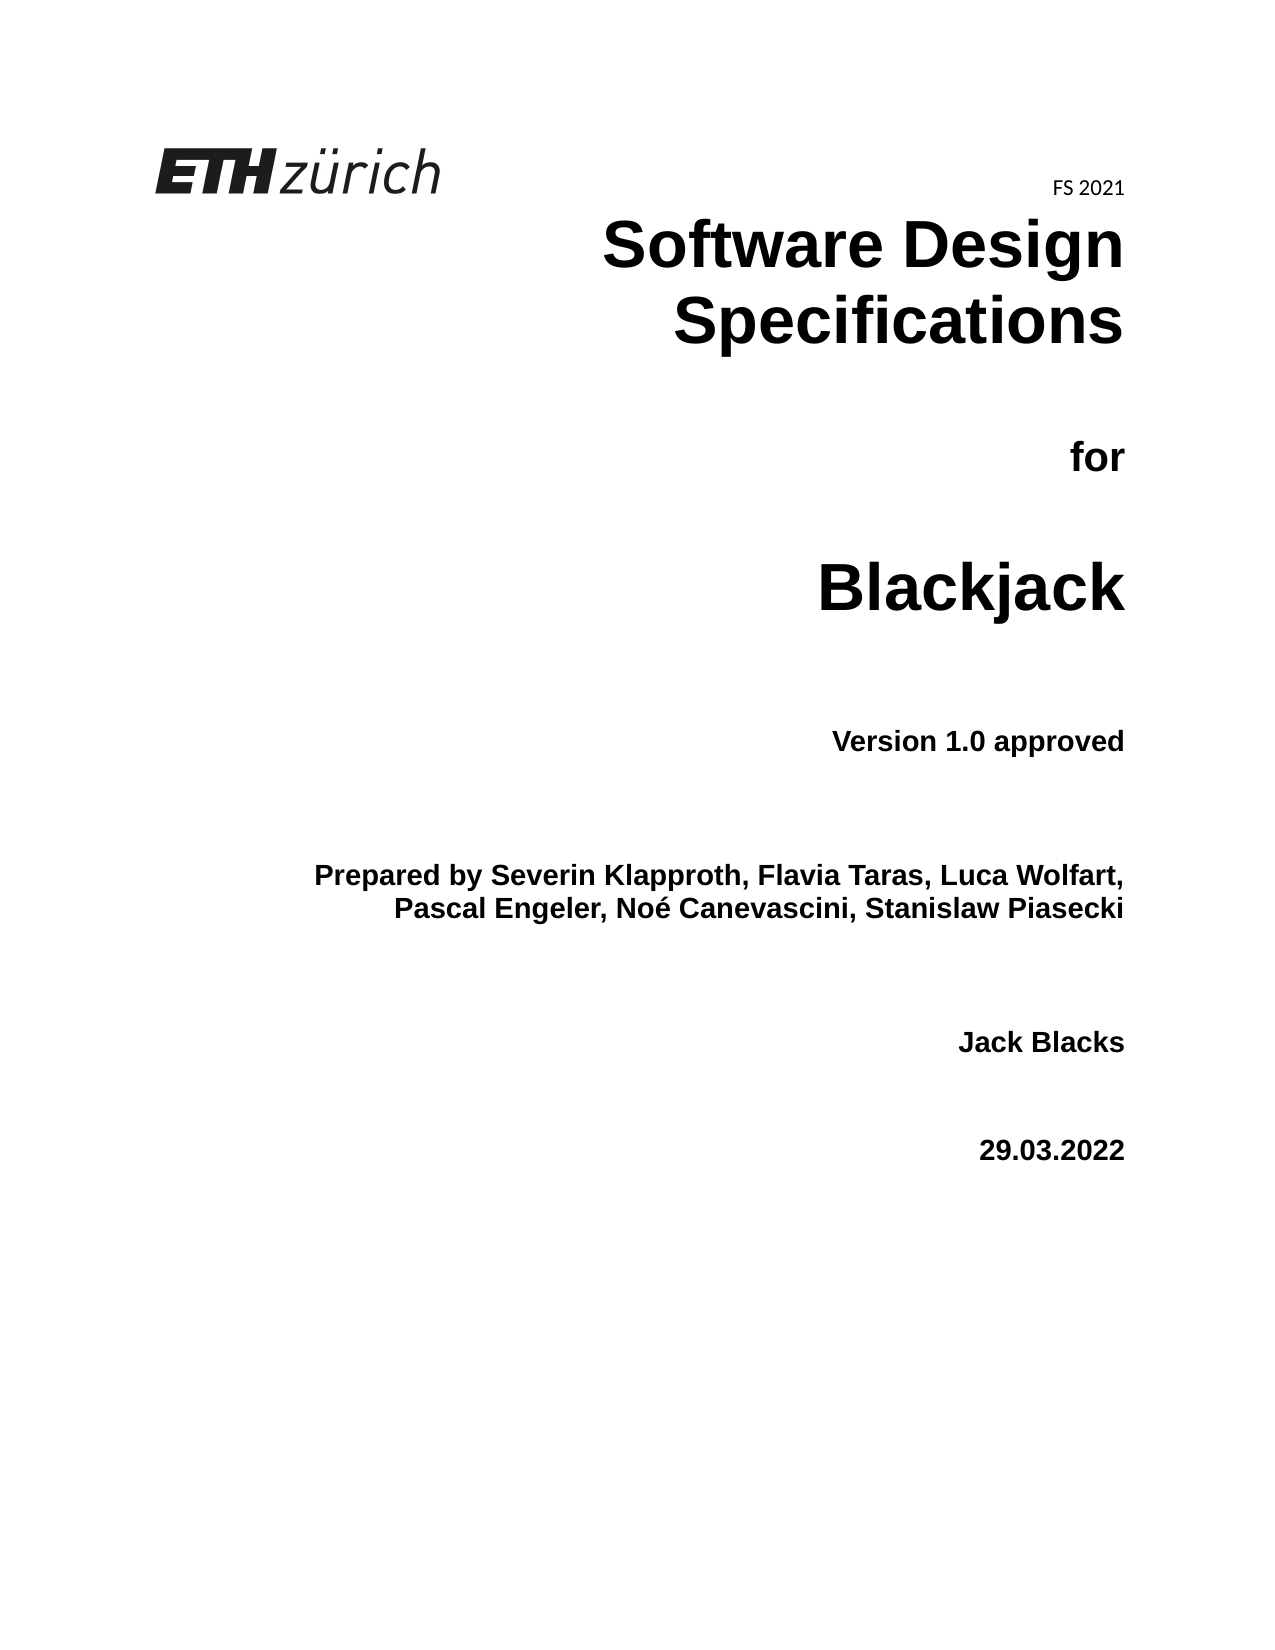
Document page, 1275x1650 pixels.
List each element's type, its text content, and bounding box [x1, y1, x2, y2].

subtitle for [150, 433, 1125, 481]
text 29.03.2022 [150, 1133, 1125, 1167]
text Jack Blacks [150, 1025, 1125, 1058]
subtitle Blackjack [150, 547, 1125, 624]
text Prepared by Severin Klapproth, Flavia Taras, Luca Wolfart, Pascal Engeler, Noé Canevascini, Stanislaw Piasecki [150, 858, 1125, 925]
subtitle Software Design Specifications [150, 204, 1125, 358]
text Version 1.0 approved [150, 724, 1125, 758]
